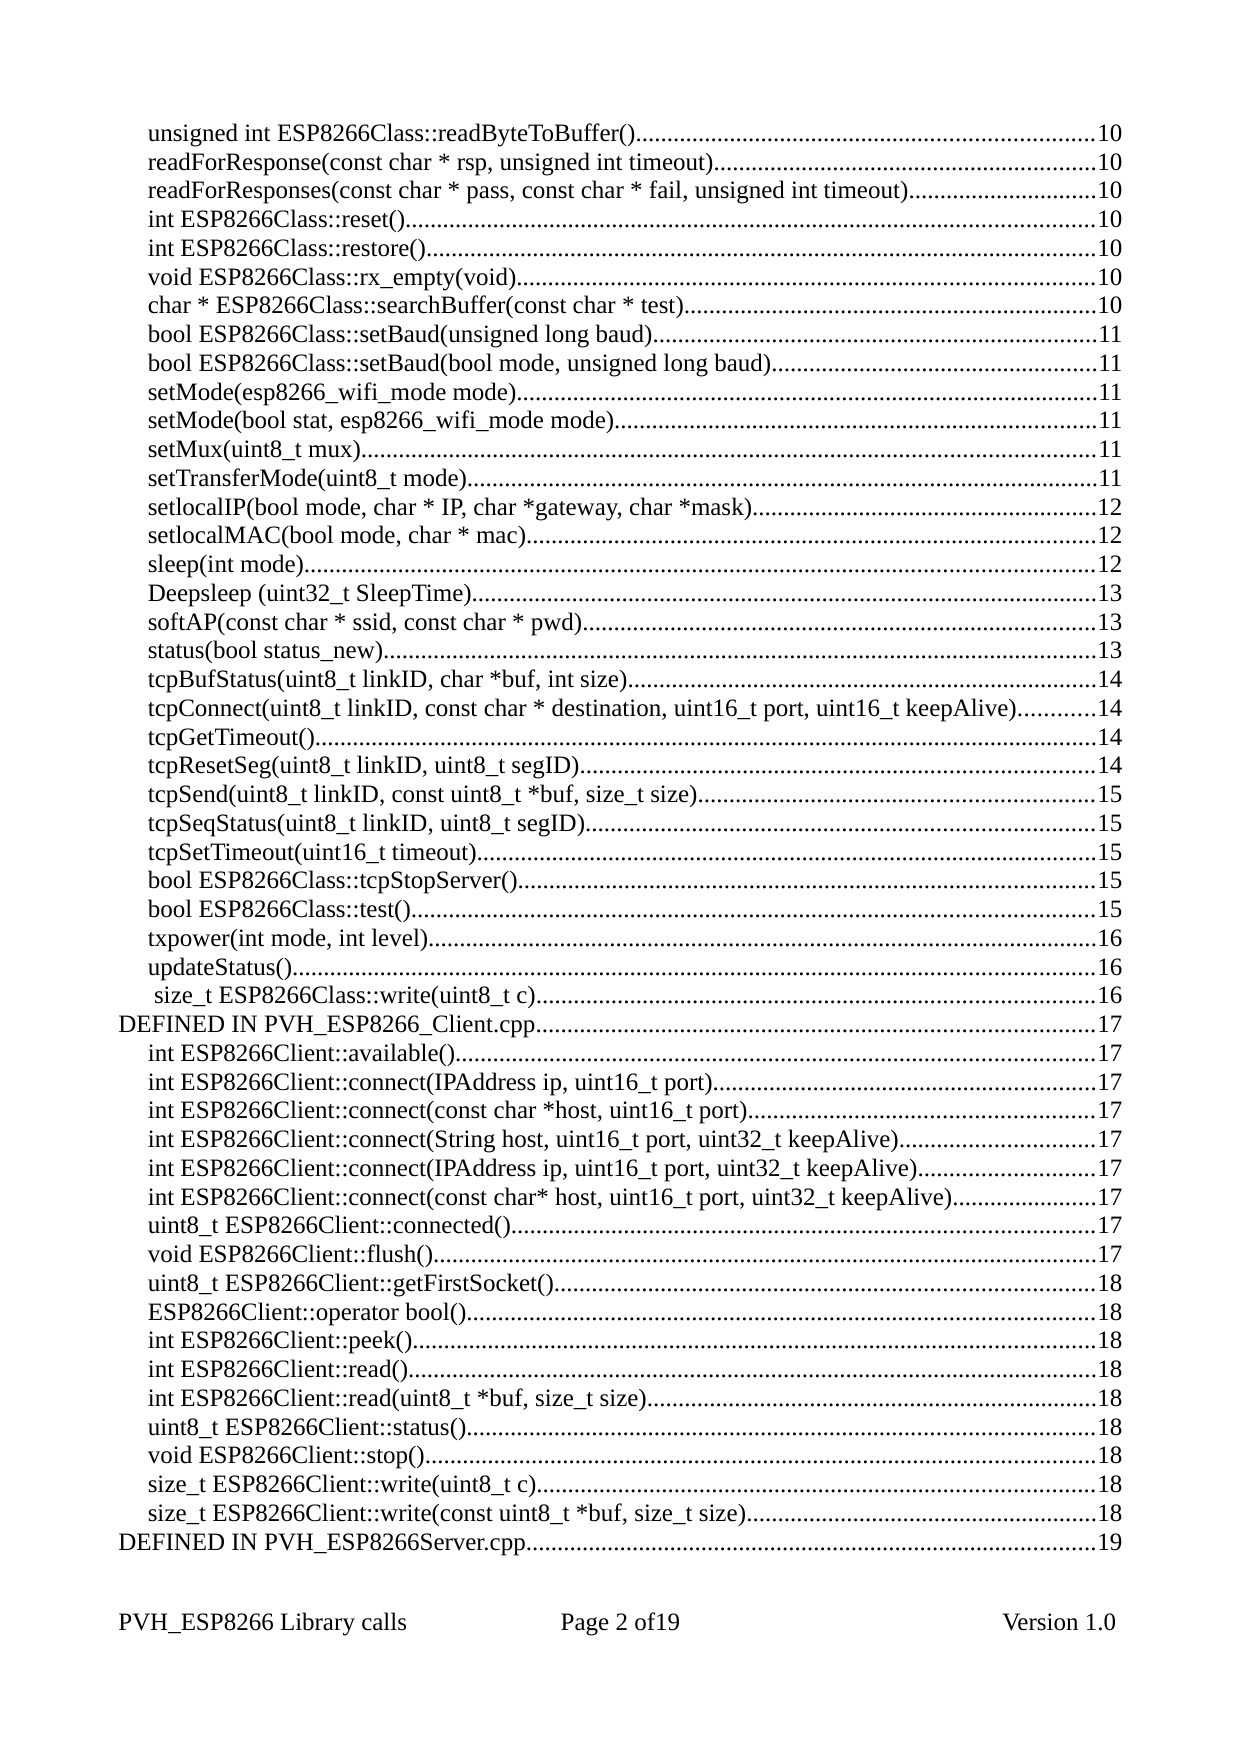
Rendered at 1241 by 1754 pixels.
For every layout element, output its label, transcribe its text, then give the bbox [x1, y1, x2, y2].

text bool ESP8266Class::tcpStopServer() 15 [148, 866, 1122, 894]
text setMux(uint8_t mux) 11 [148, 434, 1122, 463]
text int ESP8266Client::connect(IPAddress ip, uint16_t port) 17 [148, 1067, 1122, 1096]
text size_t ESP8266Client::write(const uint8_t *buf, size_t size) 18 [148, 1498, 1122, 1527]
text setMode(bool stat, esp8266_wifi_mode mode) 11 [148, 406, 1122, 434]
text tcpSeqStatus(uint8_t linkID, uint8_t segID) 15 [148, 808, 1122, 837]
text bool ESP8266Class::setBaud(unsigned long baud) 11 [148, 319, 1122, 348]
text void ESP8266Client::stop() 18 [148, 1441, 1122, 1469]
text int ESP8266Class::reset() 10 [148, 204, 1122, 233]
text tcpResetSeg(uint8_t linkID, uint8_t segID) 14 [148, 751, 1122, 779]
text int ESP8266Client::connect(const char* host, uint16_t port, uint32_t keepAlive) 17 [148, 1182, 1122, 1211]
text char * ESP8266Class::searchBuffer(const char * test) 10 [148, 291, 1122, 319]
text readForResponse(const char * rsp, unsigned int timeout) 10 [148, 147, 1122, 176]
text unsigned int ESP8266Class::readByteToBuffer() 10 [148, 118, 1122, 147]
text int ESP8266Client::read(uint8_t *buf, size_t size) 18 [148, 1383, 1122, 1412]
text tcpBufStatus(uint8_t linkID, char *buf, int size) 14 [148, 664, 1122, 693]
text uint8_t ESP8266Client::connected() 17 [148, 1211, 1122, 1239]
text int ESP8266Client::connect(IPAddress ip, uint16_t port, uint32_t keepAlive) 17 [148, 1153, 1122, 1182]
text bool ESP8266Class::test() 15 [148, 894, 1122, 923]
text tcpGetTimeout() 14 [148, 722, 1122, 751]
text int ESP8266Client::connect(const char *host, uint16_t port) 17 [148, 1096, 1122, 1124]
text setlocalMAC(bool mode, char * mac) 12 [148, 521, 1122, 549]
text DEFINED IN PVH_ESP8266Server.cpp 19 [118, 1527, 1122, 1556]
text bool ESP8266Class::setBaud(bool mode, unsigned long baud) 11 [148, 348, 1122, 377]
text void ESP8266Client::flush() 17 [148, 1239, 1122, 1268]
text softAP(const char * ssid, const char * pwd) 13 [148, 607, 1122, 636]
text setMode(esp8266_wifi_mode mode) 11 [148, 377, 1122, 406]
text int ESP8266Client::peek() 18 [148, 1326, 1122, 1354]
text uint8_t ESP8266Client::status() 18 [148, 1412, 1122, 1441]
text setTransferMode(uint8_t mode) 11 [148, 463, 1122, 492]
text DEFINED IN PVH_ESP8266_Client.cpp 17 [118, 1009, 1122, 1038]
text readForResponses(const char * pass, const char * fail, unsigned int timeout) 10 [148, 176, 1122, 204]
text tcpConnect(uint8_t linkID, const char * destination, uint16_t port, uint16_t keepAlive) 14 [148, 693, 1122, 722]
text tcpSetTimeout(uint16_t timeout) 15 [148, 837, 1122, 866]
text int ESP8266Class::restore() 10 [148, 233, 1122, 262]
text tcpSend(uint8_t linkID, const uint8_t *buf, size_t size) 15 [148, 779, 1122, 808]
text int ESP8266Client::connect(String host, uint16_t port, uint32_t keepAlive) 17 [148, 1124, 1122, 1153]
text sleep(int mode) 12 [148, 549, 1122, 578]
text ESP8266Client::operator bool() 18 [148, 1297, 1122, 1326]
text txpower(int mode, int level) 16 [148, 923, 1122, 952]
text size_t ESP8266Class::write(uint8_t c) 16 [148, 981, 1122, 1009]
text status(bool status_new) 13 [148, 636, 1122, 664]
text updateStatus() 16 [148, 952, 1122, 981]
text size_t ESP8266Client::write(uint8_t c) 18 [148, 1469, 1122, 1498]
text uint8_t ESP8266Client::getFirstSocket() 18 [148, 1268, 1122, 1297]
text setlocalIP(bool mode, char * IP, char *gateway, char *mask) 12 [148, 492, 1122, 521]
text int ESP8266Client::read() 18 [148, 1354, 1122, 1383]
text int ESP8266Client::available() 17 [148, 1038, 1122, 1067]
text void ESP8266Class::rx_empty(void) 10 [148, 262, 1122, 291]
text Deepsleep (uint32_t SleepTime) 13 [148, 578, 1122, 607]
